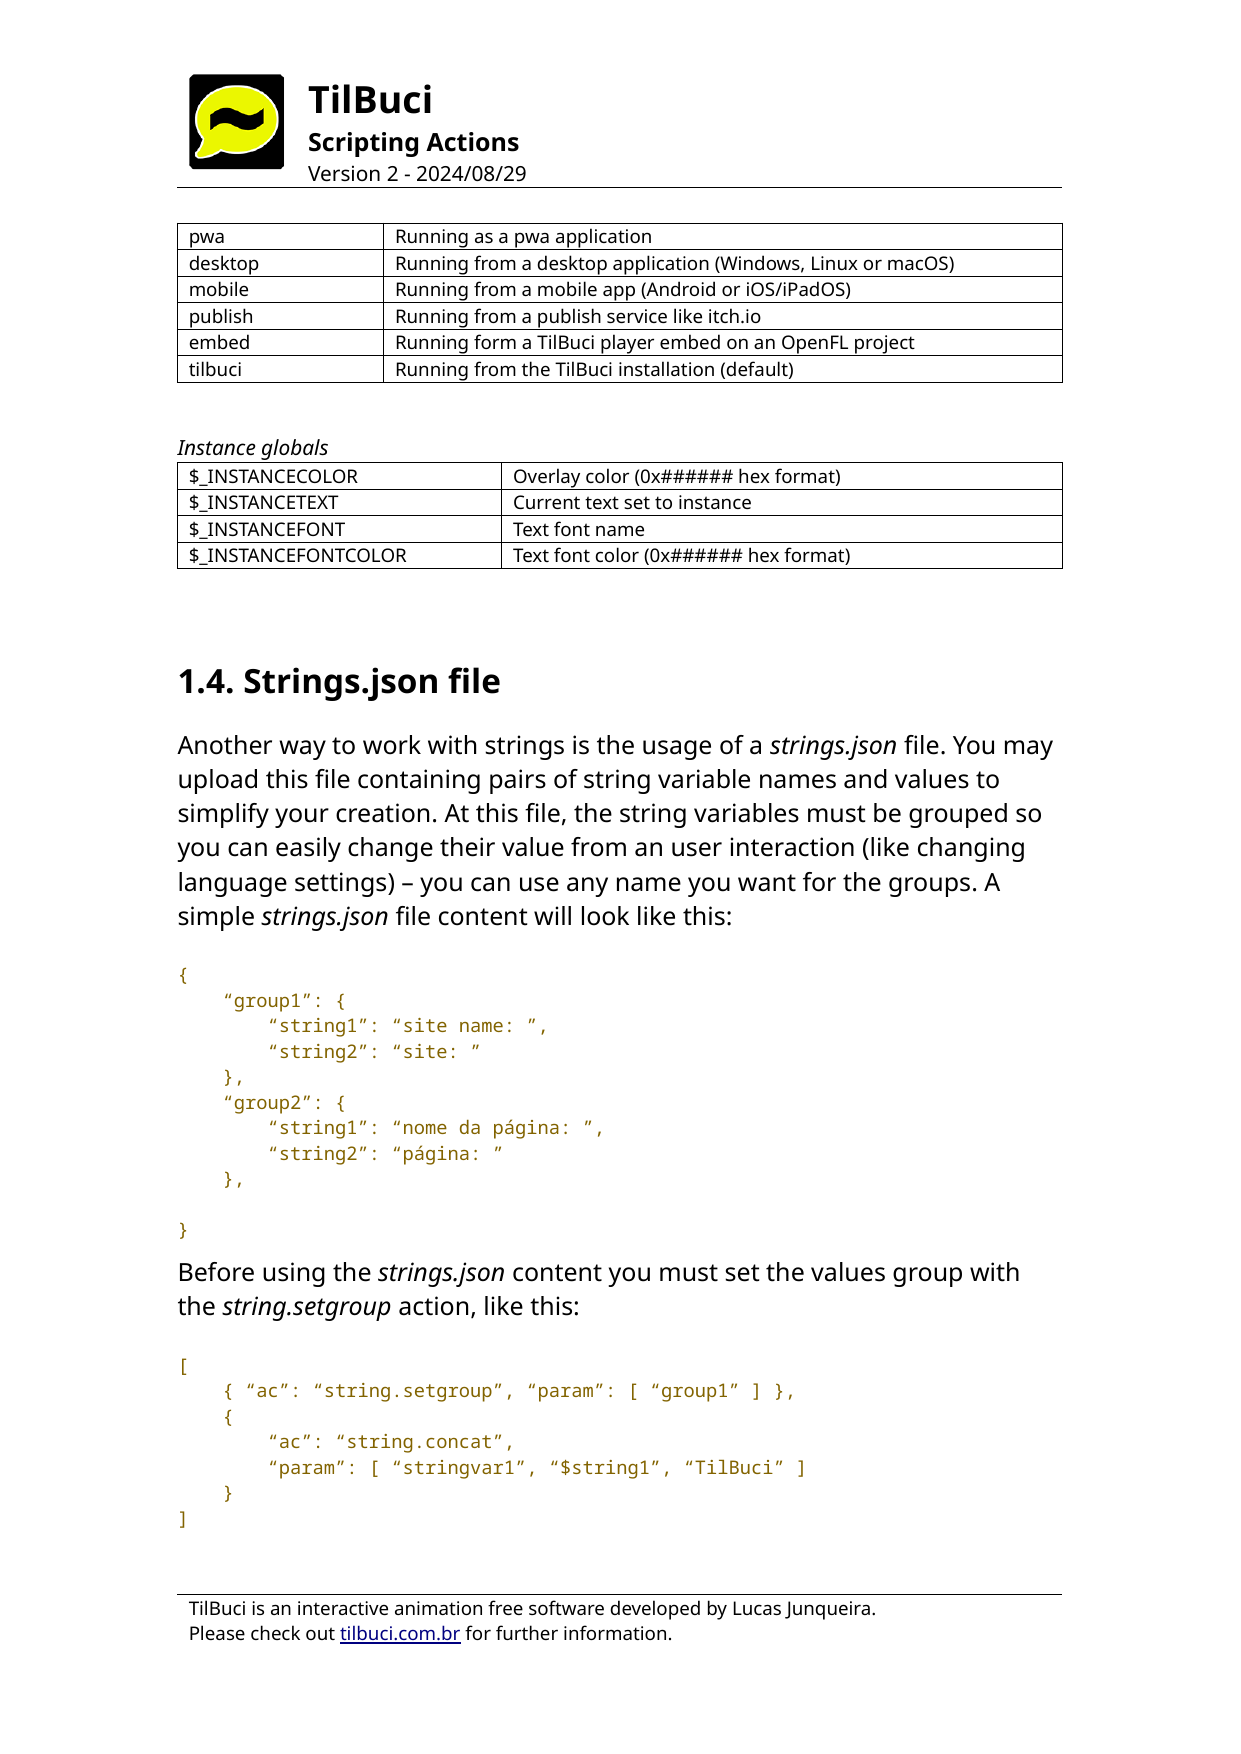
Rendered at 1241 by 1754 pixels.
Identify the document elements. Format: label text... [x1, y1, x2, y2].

table_header Overlay color (0x###### hex format) [502, 463, 1062, 488]
text “string1”: “nome da página: ”, [177, 1114, 1063, 1140]
text “param”: [ “stringvar1”, “$string1”, “TilBuci” ] [177, 1454, 1063, 1479]
text } [177, 1479, 1063, 1505]
text “string2”: “página: ” [177, 1140, 1063, 1166]
table_cell embed [178, 330, 383, 355]
table_cell Running as a pwa application [384, 224, 1062, 249]
table_cell Running from the TilBuci installation (default) [384, 356, 1062, 382]
text “group2”: { [177, 1089, 1063, 1114]
table_cell Text font color (0x###### hex format) [502, 543, 1062, 568]
text }, [177, 1063, 1063, 1089]
table_cell $_INSTANCEFONTCOLOR [178, 543, 501, 568]
table_cell pwa [178, 224, 383, 249]
table_cell desktop [178, 250, 383, 276]
text }, [177, 1166, 1063, 1191]
table_cell Running from a mobile app (Android or iOS/iPadOS) [384, 277, 1062, 302]
text “string2”: “site: ” [177, 1038, 1063, 1063]
subtitle 1.4. Strings.json file [177, 657, 1063, 703]
table_header $_INSTANCECOLOR [178, 463, 501, 488]
table_cell Running from a publish service like itch.io [384, 303, 1062, 329]
table_cell Text font name [502, 516, 1062, 542]
text Before using the strings.json content you must set the values group with the string.setgroup action, like this: [177, 1255, 1063, 1323]
table_cell $_INSTANCEFONT [178, 516, 501, 542]
table_cell publish [178, 303, 383, 329]
text “group1”: { [177, 987, 1063, 1012]
table_cell mobile [178, 277, 383, 302]
title Instance globals [177, 433, 1063, 462]
text { [177, 1403, 1063, 1428]
text { [177, 961, 1063, 987]
text “ac”: “string.concat”, [177, 1428, 1063, 1454]
text { “ac”: “string.setgroup”, “param”: [ “group1” ] }, [177, 1377, 1063, 1403]
table_cell tilbuci [178, 356, 383, 382]
table_cell $_INSTANCETEXT [178, 490, 501, 515]
text [ [177, 1352, 1063, 1377]
table_cell Running from a desktop application (Windows, Linux or macOS) [384, 250, 1062, 276]
text “string1”: “site name: ”, [177, 1012, 1063, 1038]
table_cell Running form a TilBuci player embed on an OpenFL project [384, 330, 1062, 355]
text } [177, 1217, 1063, 1242]
text ] [177, 1505, 1063, 1531]
text Another way to work with strings is the usage of a strings.json file. You may upload this file containing pairs of string variable names and values to simplify your creation. At this file, the string variables must be grouped so you can easily change their value from an user interaction (like changing language settings) – you can use any name you want for the groups. A simple strings.json file content will look like this: [177, 728, 1063, 932]
table_cell Current text set to instance [502, 490, 1062, 515]
